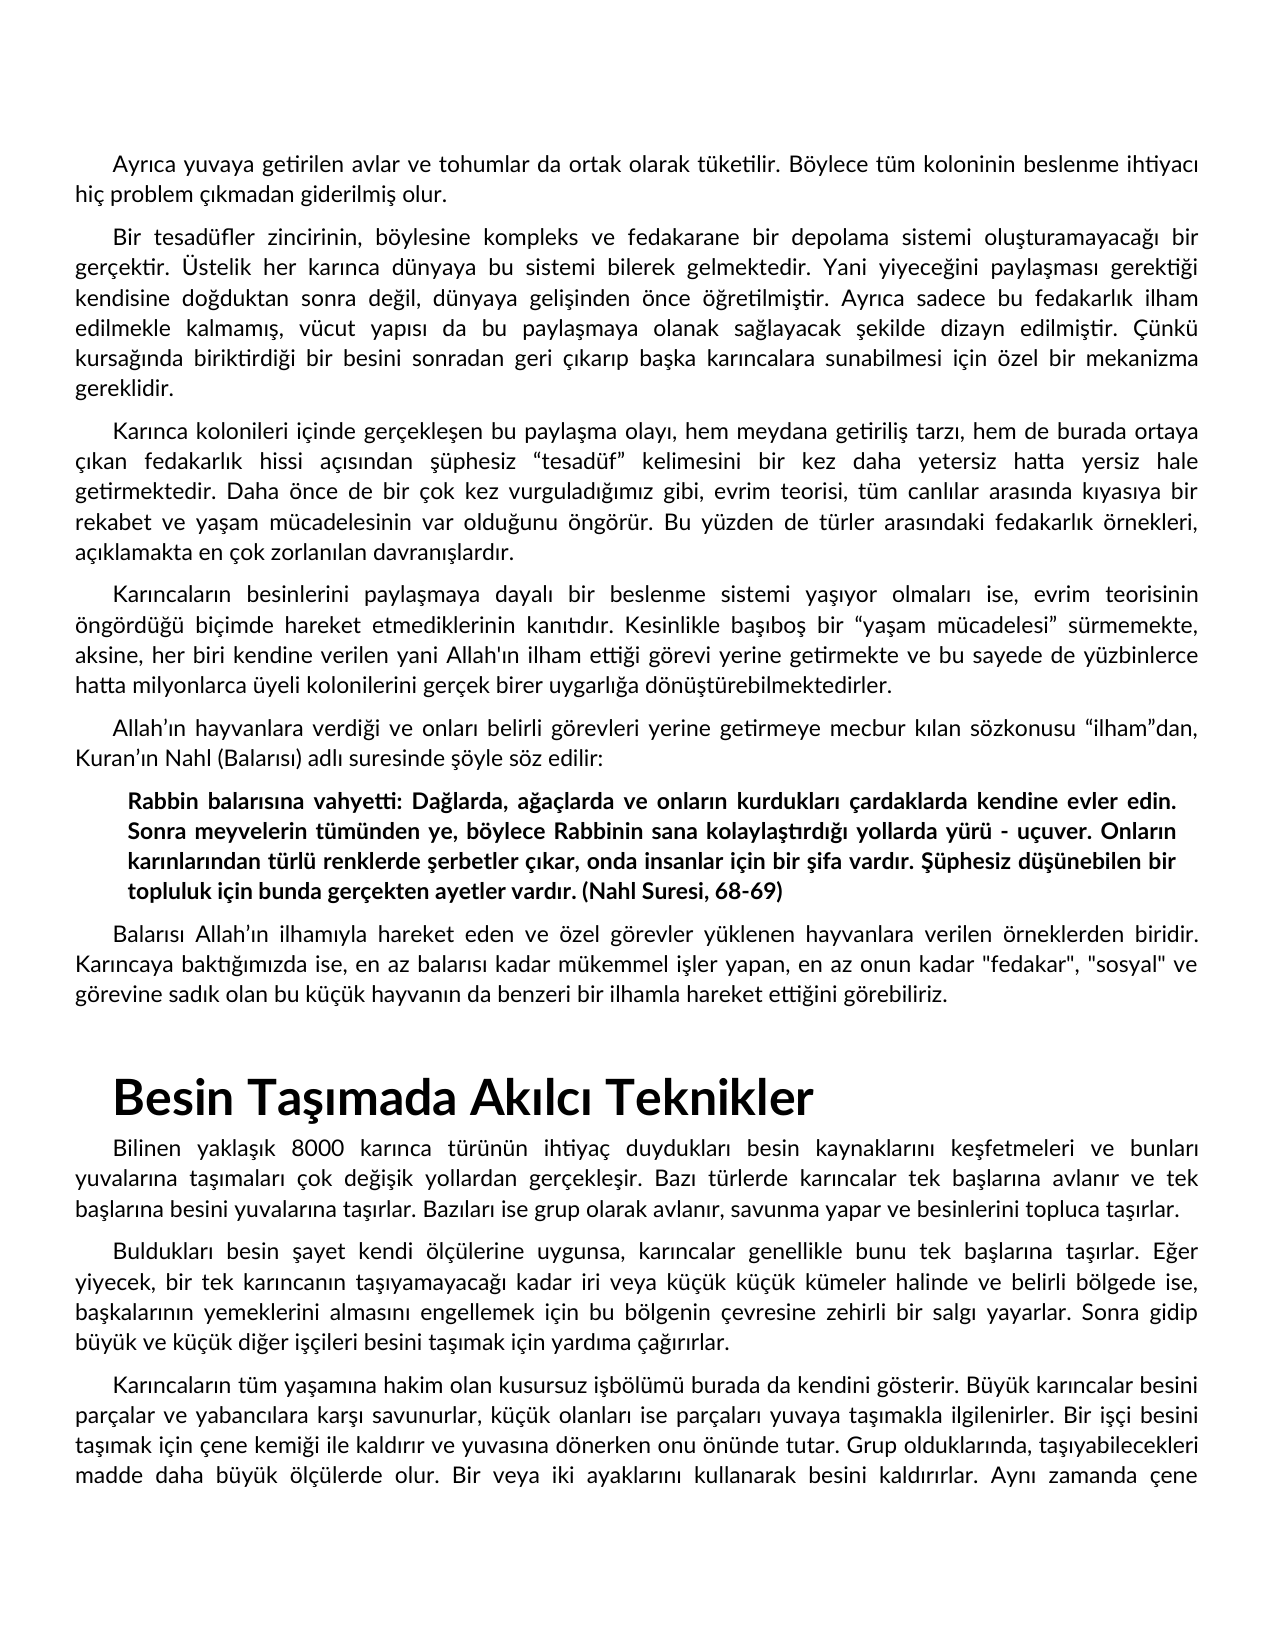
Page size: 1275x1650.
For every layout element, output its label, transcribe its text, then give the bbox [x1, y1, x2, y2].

text Ayrıca yuvaya getirilen avlar ve tohumlar da ortak olarak tüketilir. Böylece tüm koloninin beslenme ihtiyacı hiç problem çıkmadan giderilmiş olur. [75, 150, 1200, 208]
text Buldukları besin şayet kendi ölçülerine uygunsa, karıncalar genellikle bunu tek başlarına taşırlar. Eğer yiyecek, bir tek karıncanın taşıyamayacağı kadar iri veya küçük küçük kümeler halinde ve belirli bölgede ise, başkalarının yemeklerini almasını engellemek için bu bölgenin çevresine zehirli bir salgı yayarlar. Sonra gidip büyük ve küçük diğer işçileri besini taşımak için yardıma çağırırlar. [75, 1237, 1200, 1355]
text Rabbin balarısına vahyetti: Dağlarda, ağaçlarda ve onların kurdukları çardaklarda kendine evler edin. Sonra meyvelerin tümünden ye, böylece Rabbinin sana kolaylaştırdığı yollarda yürü - uçuver. Onların karınlarından türlü renklerde şerbetler çıkar, onda insanlar için bir şifa vardır. Şüphesiz düşünebilen bir topluluk için bunda gerçekten ayetler vardır. (Nahl Suresi, 68-69) [127, 786, 1177, 904]
text Karıncaların besinlerini paylaşmaya dayalı bir beslenme sistemi yaşıyor olmaları ise, evrim teorisinin öngördüğü biçimde hareket etmediklerinin kanıtıdır. Kesinlikle başıboş bir “yaşam mücadelesi” sürmemekte, aksine, her biri kendine verilen yani Allah'ın ilham ettiği görevi yerine getirmekte ve bu sayede de yüzbinlerce hatta milyonlarca üyeli kolonilerini gerçek birer uygarlığa dönüştürebilmektedirler. [75, 580, 1200, 698]
text Karıncaların tüm yaşamına hakim olan kusursuz işbölümü burada da kendini gösterir. Büyük karıncalar besini parçalar ve yabancılara karşı savunurlar, küçük olanları ise parçaları yuvaya taşımakla ilgilenirler. Bir işçi besini taşımak için çene kemiği ile kaldırır ve yuvasına dönerken onu önünde tutar. Grup olduklarında, taşıyabilecekleri madde daha büyük ölçülerde olur. Bir veya iki ayaklarını kullanarak besini kaldırırlar. Aynı zamanda çene [75, 1370, 1200, 1488]
text Allah’ın hayvanlara verdiği ve onları belirli görevleri yerine getirmeye mecbur kılan sözkonusu “ilham”dan, Kuran’ın Nahl (Balarısı) adlı suresinde şöyle söz edilir: [75, 713, 1200, 771]
text Bir tesadüfler zincirinin, böylesine kompleks ve fedakarane bir depolama sistemi oluşturamayacağı bir gerçektir. Üstelik her karınca dünyaya bu sistemi bilerek gelmektedir. Yani yiyeceğini paylaşması gerektiği kendisine doğduktan sonra değil, dünyaya gelişinden önce öğretilmiştir. Ayrıca sadece bu fedakarlık ilham edilmekle kalmamış, vücut yapısı da bu paylaşmaya olanak sağlayacak şekilde dizayn edilmiştir. Çünkü kursağında biriktirdiği bir besini sonradan geri çıkarıp başka karıncalara sunabilmesi için özel bir mekanizma gereklidir. [75, 223, 1200, 401]
text Balarısı Allah’ın ilhamıyla hareket eden ve özel görevler yüklenen hayvanlara verilen örneklerden biridir. Karıncaya baktığımızda ise, en az balarısı kadar mükemmel işler yapan, en az onun kadar "fedakar", "sosyal" ve görevine sadık olan bu küçük hayvanın da benzeri bir ilhamla hareket ettiğini görebiliriz. [75, 920, 1200, 1008]
text Karınca kolonileri içinde gerçekleşen bu paylaşma olayı, hem meydana getiriliş tarzı, hem de burada ortaya çıkan fedakarlık hissi açısından şüphesiz “tesadüf” kelimesini bir kez daha yetersiz hatta yersiz hale getirmektedir. Daha önce de bir çok kez vurguladığımız gibi, evrim teorisi, tüm canlılar arasında kıyasıya bir rekabet ve yaşam mücadelesinin var olduğunu öngörür. Bu yüzden de türler arasındaki fedakarlık örnekleri, açıklamakta en çok zorlanılan davranışlardır. [75, 417, 1200, 565]
subtitle Besin Taşımada Akılcı Teknikler [112, 1066, 1200, 1126]
text Bilinen yaklaşık 8000 karınca türünün ihtiyaç duydukları besin kaynaklarını keşfetmeleri ve bunları yuvalarına taşımaları çok değişik yollardan gerçekleşir. Bazı türlerde karıncalar tek başlarına avlanır ve tek başlarına besini yuvalarına taşırlar. Bazıları ise grup olarak avlanır, savunma yapar ve besinlerini topluca taşırlar. [75, 1134, 1200, 1222]
